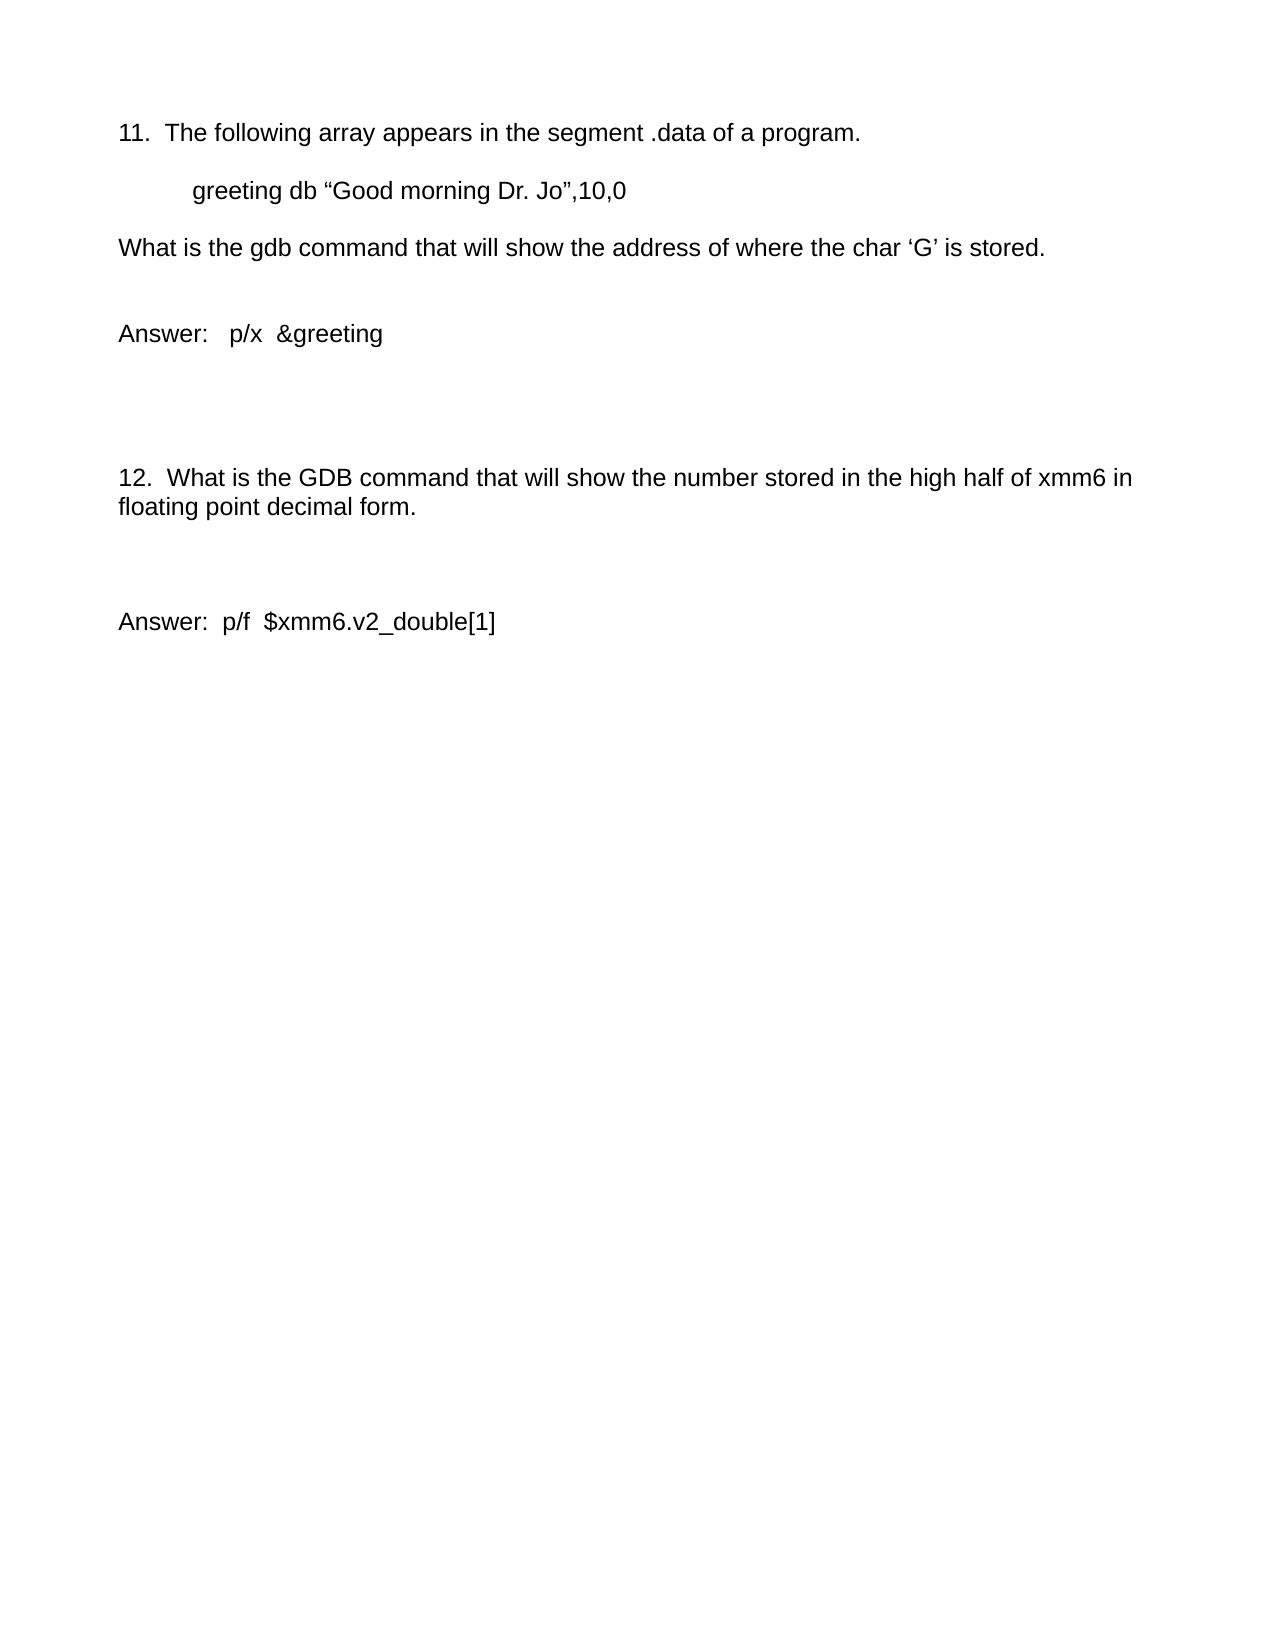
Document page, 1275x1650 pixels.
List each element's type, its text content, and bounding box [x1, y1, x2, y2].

text What is the gdb command that will show the address of where the char ‘G’ is stored. [118, 233, 1157, 262]
text Answer: p/f $xmm6.v2_double[1] [118, 607, 1157, 636]
text 11. The following array appears in the segment .data of a program. [118, 118, 1157, 147]
text Answer: p/x &greeting [118, 319, 1157, 348]
text greeting db “Good morning Dr. Jo”,10,0 [118, 176, 1157, 204]
text 12. What is the GDB command that will show the number stored in the high half of xmm6 in floating point decimal form. [118, 463, 1157, 521]
